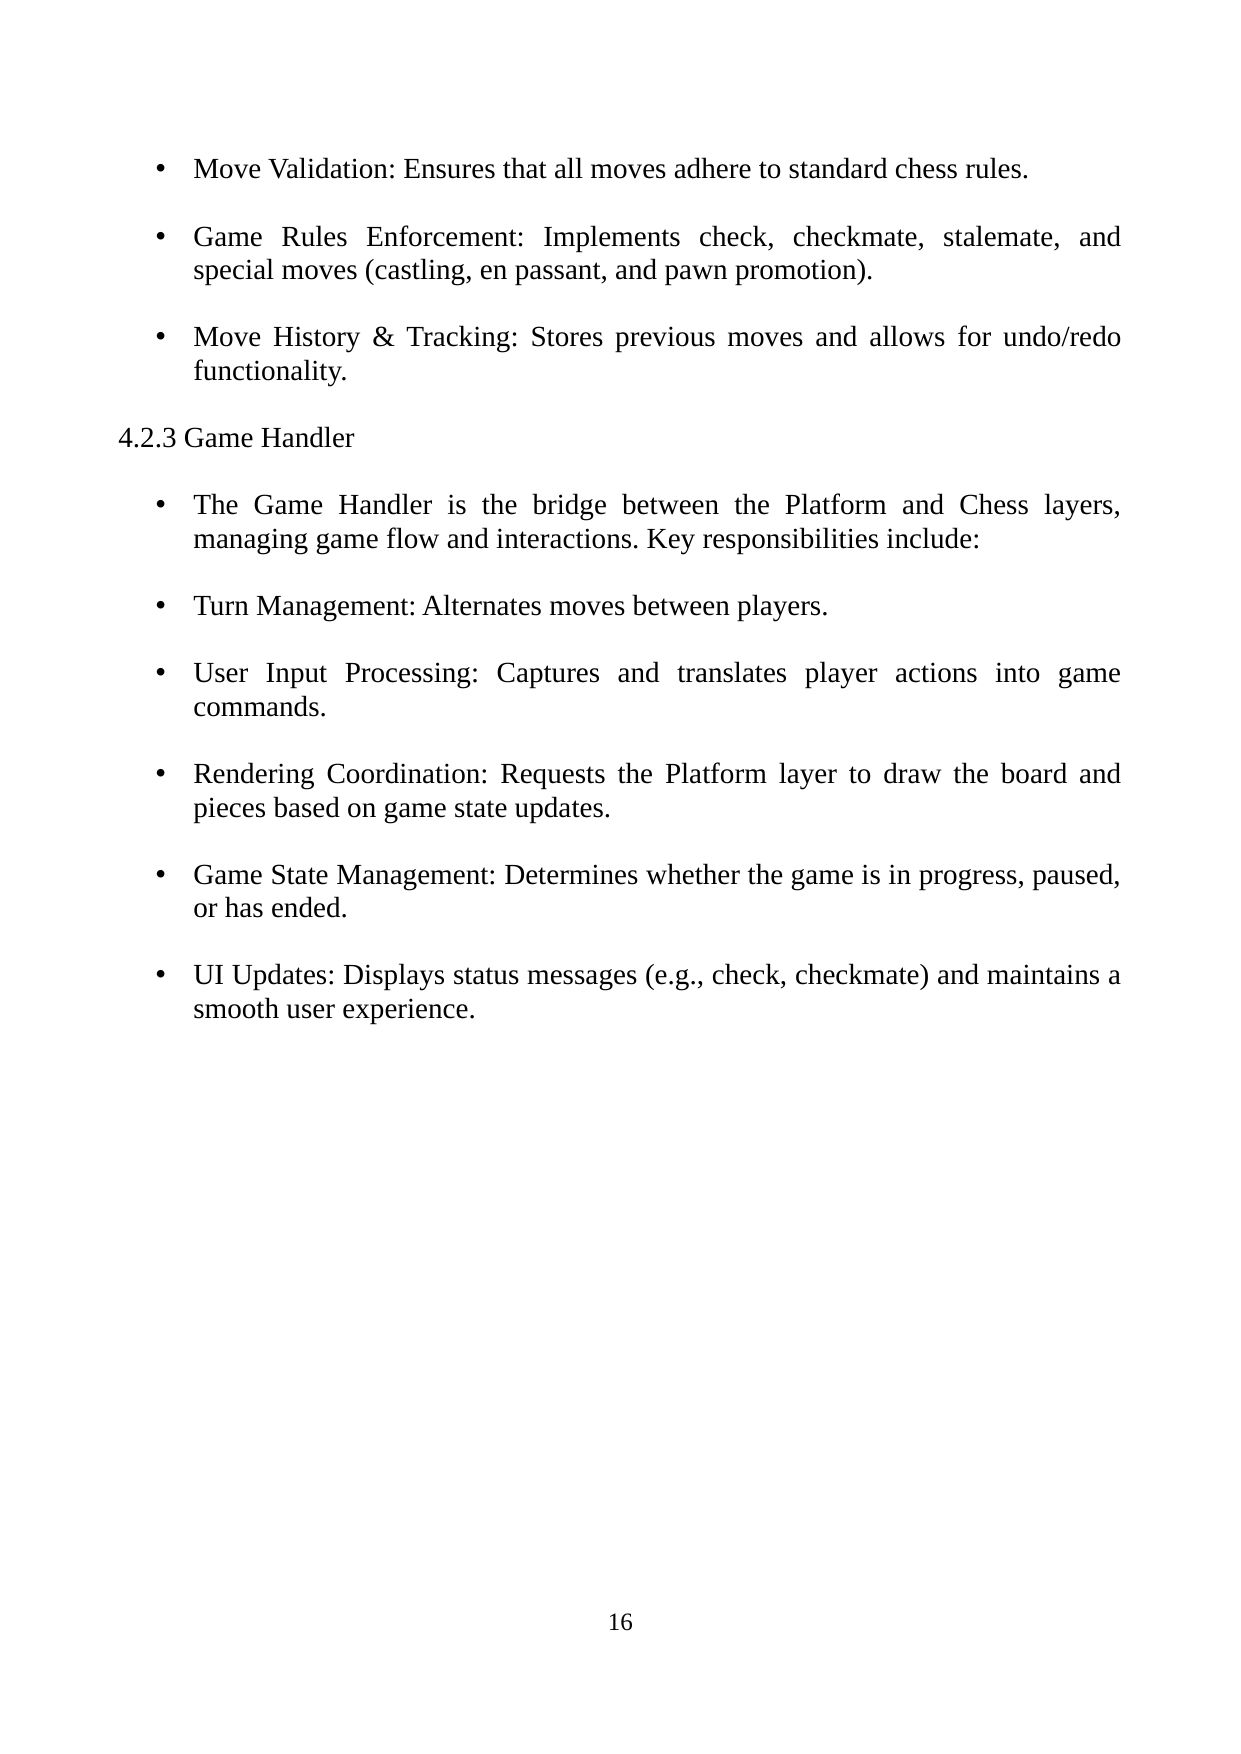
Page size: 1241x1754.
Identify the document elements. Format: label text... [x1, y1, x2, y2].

list Rendering Coordination: Requests the Platform layer to draw the board and pieces based on game state updates. [156, 756, 1122, 823]
list UI Updates: Displays status messages (e.g., check, checkmate) and maintains a smooth user experience. [156, 957, 1122, 1025]
list Turn Management: Alternates moves between players. [156, 588, 1122, 622]
text 4.2.3 Game Handler [118, 420, 1122, 454]
list Game State Management: Determines whether the game is in progress, paused, or has ended. [156, 857, 1122, 924]
list Move Validation: Ensures that all moves adhere to standard chess rules. [156, 152, 1122, 185]
list Game Rules Enforcement: Implements check, checkmate, stalemate, and special moves (castling, en passant, and pawn promotion). [156, 219, 1122, 286]
list User Input Processing: Captures and translates player actions into game commands. [156, 655, 1122, 722]
list The Game Handler is the bridge between the Platform and Chess layers, managing game flow and interactions. Key responsibilities include: [156, 487, 1122, 554]
list Move History & Tracking: Stores previous moves and allows for undo/redo functionality. [156, 319, 1122, 387]
